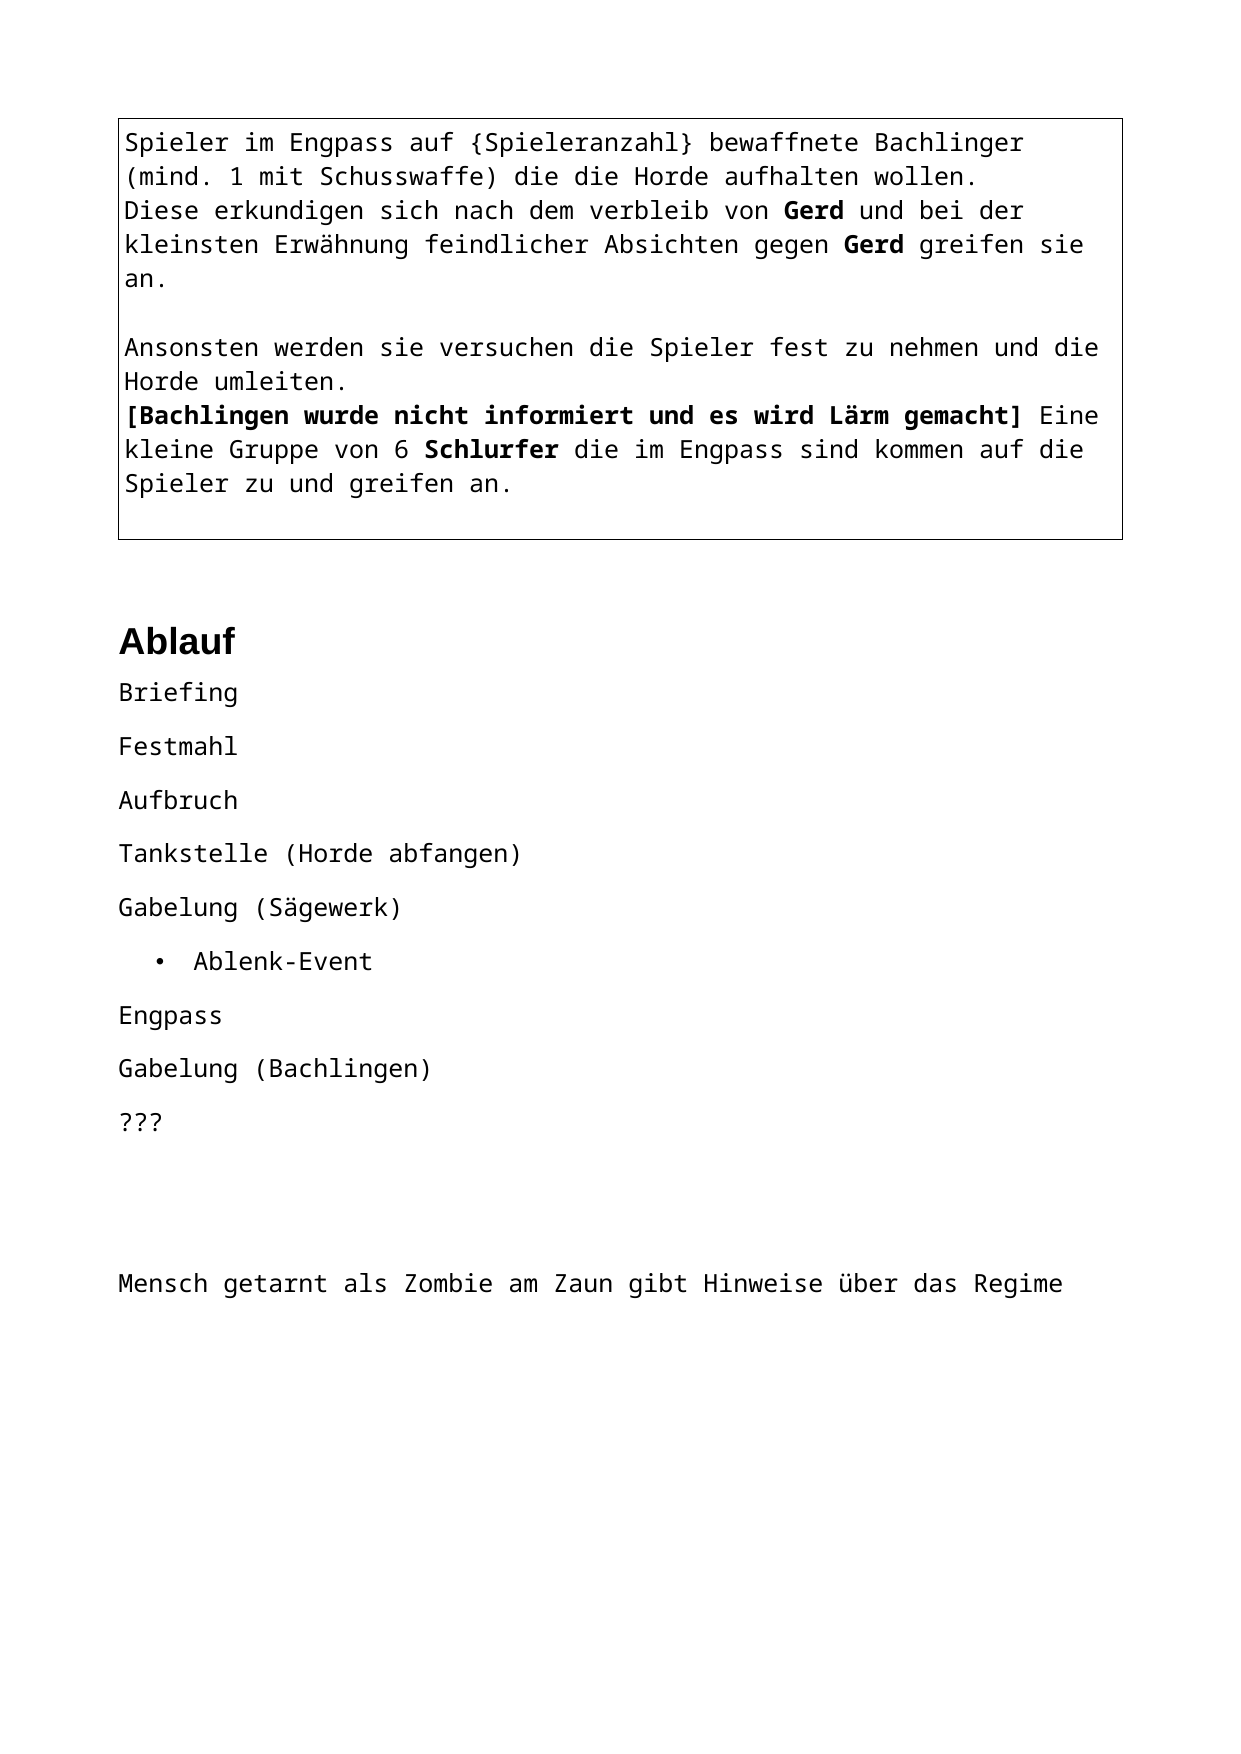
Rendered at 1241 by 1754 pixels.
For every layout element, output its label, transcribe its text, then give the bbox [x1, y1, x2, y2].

text Mensch getarnt als Zombie am Zaun gibt Hinweise über das Regime [118, 1266, 1122, 1300]
text Gabelung (Bachlingen) [118, 1051, 1122, 1085]
subtitle Ablauf [118, 619, 1122, 662]
list Ablenk-Event [156, 943, 1122, 978]
text ??? [118, 1105, 1122, 1139]
text Engpass [118, 997, 1122, 1031]
text Briefing [118, 675, 1122, 709]
text Tankstelle (Horde abfangen) [118, 836, 1122, 870]
table_header Spieler im Engpass auf {Spieleranzahl} bewaffnete Bachlinger (mind. 1 mit Schusswaffe) die die Horde aufhalten wollen. Diese erkundigen sich nach dem verbleib von Gerd und bei der kleinsten Erwähnung feindlicher Absichten gegen Gerd greifen sie an. Ansonsten werden sie versuchen die Spieler fest zu nehmen und die Horde umleiten. [Bachlingen wurde nicht informiert und es wird Lärm gemacht] Eine kleine Gruppe von 6 Schlurfer die im Engpass sind kommen auf die Spieler zu und greifen an. [119, 119, 1122, 539]
text Gabelung (Sägewerk) [118, 890, 1122, 924]
text Aufbruch [118, 782, 1122, 816]
text Festmahl [118, 728, 1122, 763]
